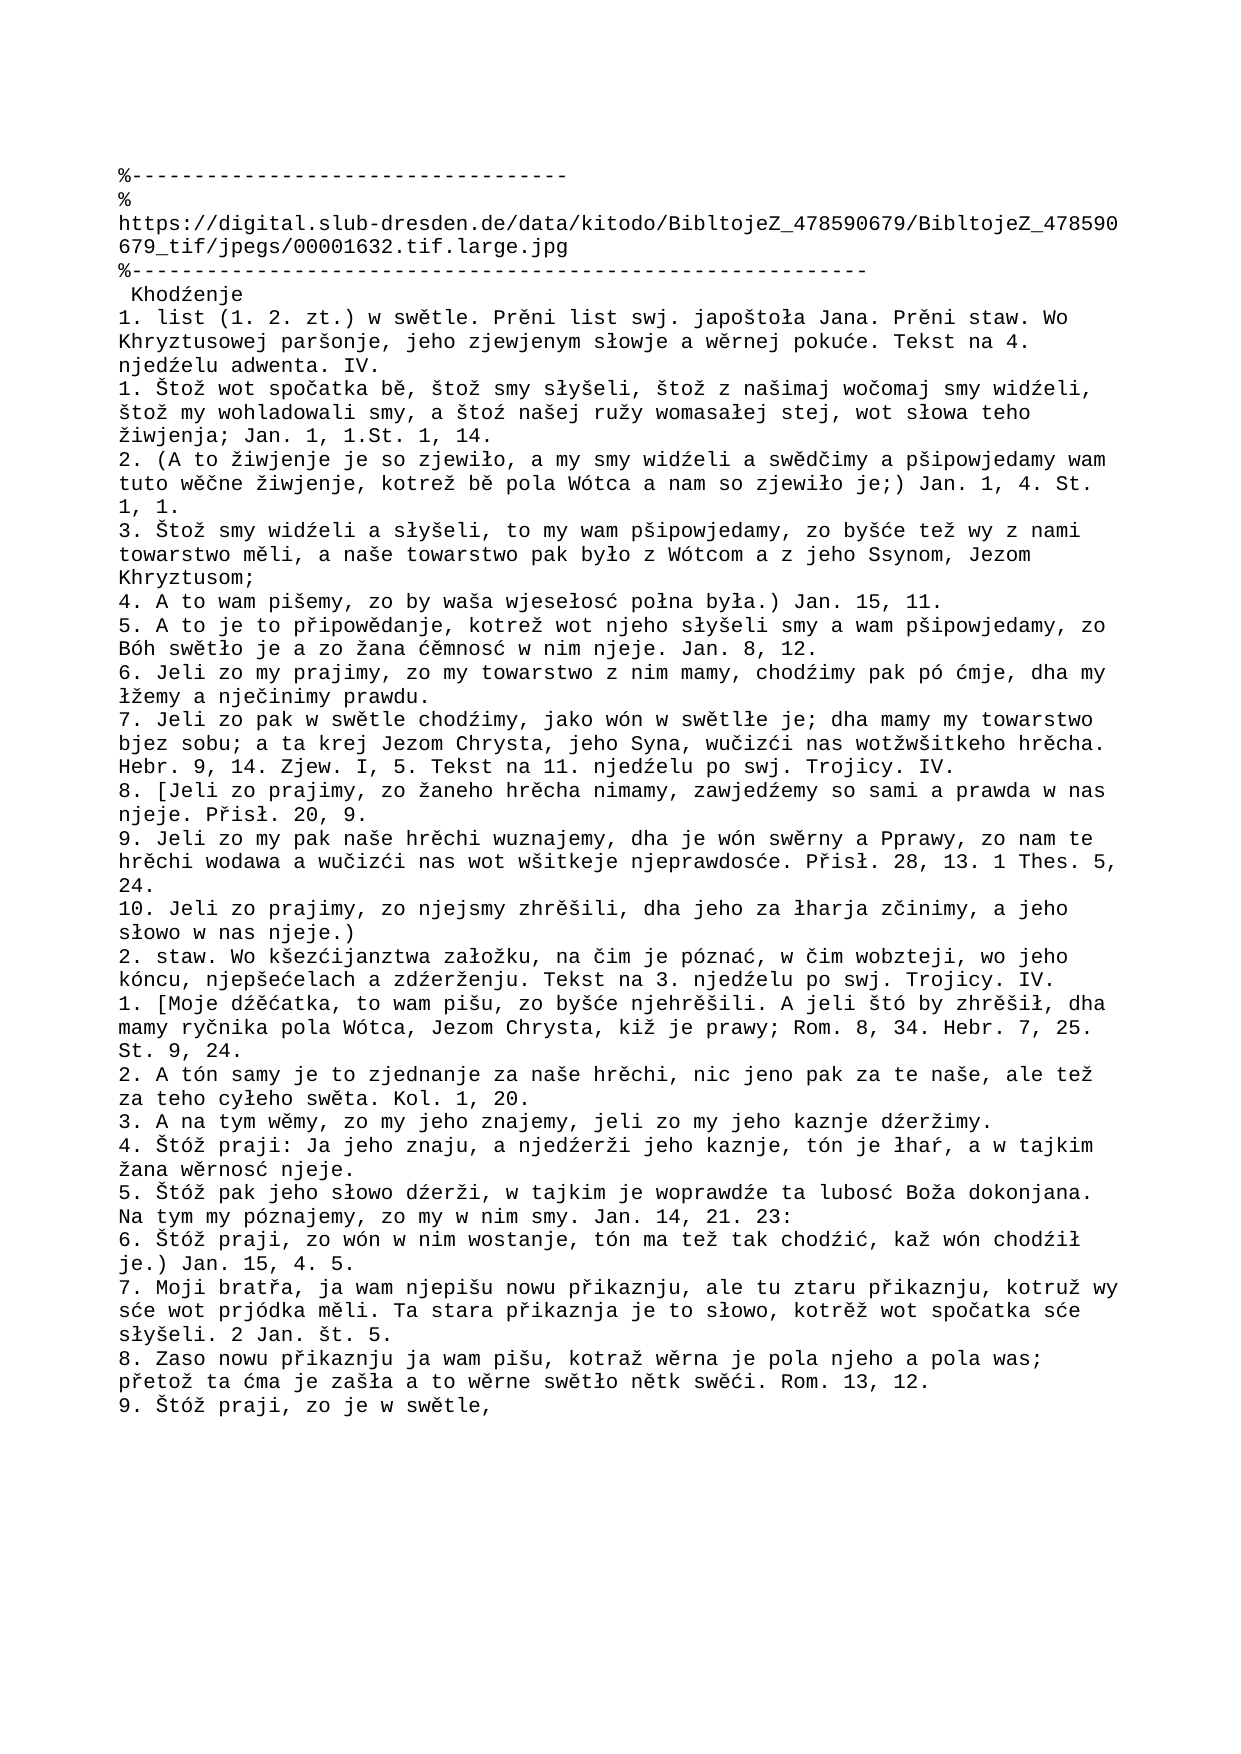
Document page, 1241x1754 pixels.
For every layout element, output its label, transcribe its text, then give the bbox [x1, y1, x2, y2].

text 4. Štóž praji: Ja jeho znaju, a njedźerži jeho kaznje, tón je łhaŕ, a w tajkim žana wěrnosć njeje. [118, 1135, 1122, 1182]
text Khodźenje [118, 284, 1122, 307]
text %----------------------------------------------------------- [118, 260, 1122, 284]
text 8. [Jeli zo prajimy, zo žaneho hrěcha nimamy, zawjedźemy so sami a prawda w nas njeje. Přisł. 20, 9. [118, 780, 1122, 827]
text %----------------------------------- [118, 165, 1122, 189]
text 10. Jeli zo prajimy, zo njejsmy zhrěšili, dha jeho za łharja zčinimy, a jeho słowo w nas njeje.) [118, 898, 1122, 946]
text 1. [Moje dźěćatka, to wam pišu, zo byšće njehrěšili. A jeli štó by zhrěšił, dha mamy ryčnika pola Wótca, Jezom Chrysta, kiž je prawy; Rom. 8, 34. Hebr. 7, 25. St. 9, 24. [118, 993, 1122, 1064]
text 7. Moji bratřa, ja wam njepišu nowu přikaznju, ale tu ztaru přikaznju, kotruž wy sće wot prjódka měli. Ta stara přikaznja je to słowo, kotrěž wot spočatka sće słyšeli. 2 Jan. št. 5. [118, 1277, 1122, 1348]
text 8. Zaso nowu přikaznju ja wam pišu, kotraž wěrna je pola njeho a pola was; přetož ta ćma je zašła a to wěrne swětło nětk swěći. Rom. 13, 12. [118, 1348, 1122, 1395]
text 6. Jeli zo my prajimy, zo my towarstwo z nim mamy, chodźimy pak pó ćmje, dha my łžemy a nječinimy prawdu. [118, 662, 1122, 709]
text 4. A to wam pišemy, zo by waša wjesełosć połna była.) Jan. 15, 11. [118, 591, 1122, 615]
text 7. Jeli zo pak w swětle chodźimy, jako wón w swětlłe je; dha mamy my towarstwo bjez sobu; a ta krej Jezom Chrysta, jeho Syna, wučizći nas wotžwšitkeho hrěcha. Hebr. 9, 14. Zjew. I, 5. Tekst na 11. njedźelu po swj. Trojicy. IV. [118, 709, 1122, 780]
text 2. (A to žiwjenje je so zjewiło, a my smy widźeli a swědčimy a pšipowjedamy wam tuto wěčne žiwjenje, kotrež bě pola Wótca a nam so zjewiło je;) Jan. 1, 4. St. 1, 1. [118, 449, 1122, 520]
text 2. staw. Wo kšezćijanztwa załožku, na čim je póznać, w čim wobzteji, wo jeho kóncu, njepšećelach a zdźerženju. Tekst na 3. njedźelu po swj. Trojicy. IV. [118, 946, 1122, 993]
text 3. Štož smy widźeli a słyšeli, to my wam pšipowjedamy, zo byšće tež wy z nami towarstwo měli, a naše towarstwo pak było z Wótcom a z jeho Ssynom, Jezom Khryztusom; [118, 520, 1122, 591]
text 5. A to je to připowědanje, kotrež wot njeho słyšeli smy a wam pšipowjedamy, zo Bóh swětło je a zo žana ćěmnosć w nim njeje. Jan. 8, 12. [118, 615, 1122, 662]
text 3. A na tym wěmy, zo my jeho znajemy, jeli zo my jeho kaznje dźeržimy. [118, 1111, 1122, 1135]
text 1. Štož wot spočatka bě, štož smy słyšeli, štož z našimaj wočomaj smy widźeli, štož my wohladowali smy, a štoź našej ružy womasałej stej, wot słowa teho žiwjenja; Jan. 1, 1.St. 1, 14. [118, 378, 1122, 449]
text 2. A tón samy je to zjednanje za naše hrěchi, nic jeno pak za te naše, ale tež za teho cyłeho swěta. Kol. 1, 20. [118, 1064, 1122, 1111]
text % https://digital.slub-dresden.de/data/kitodo/BibltojeZ_478590679/BibltojeZ_478590679_tif/jpegs/00001632.tif.large.jpg [118, 189, 1122, 260]
text 6. Štóž praji, zo wón w nim wostanje, tón ma tež tak chodźić, kaž wón chodźił je.) Jan. 15, 4. 5. [118, 1229, 1122, 1277]
text 1. list (1. 2. zt.) w swětle. Prěni list swj. japoštoła Jana. Prěni staw. Wo Khryztusowej paršonje, jeho zjewjenym słowje a wěrnej pokuće. Tekst na 4. njedźelu adwenta. IV. [118, 307, 1122, 378]
text 5. Štóž pak jeho słowo dźerži, w tajkim je woprawdźe ta lubosć Boža dokonjana. Na tym my póznajemy, zo my w nim smy. Jan. 14, 21. 23: [118, 1182, 1122, 1229]
text 9. Jeli zo my pak naše hrěchi wuznajemy, dha je wón swěrny a Pprawy, zo nam te hrěchi wodawa a wučizći nas wot wšitkeje njeprawdosće. Přisł. 28, 13. 1 Thes. 5, 24. [118, 827, 1122, 898]
text 9. Štóž praji, zo je w swětle, [118, 1395, 1122, 1419]
